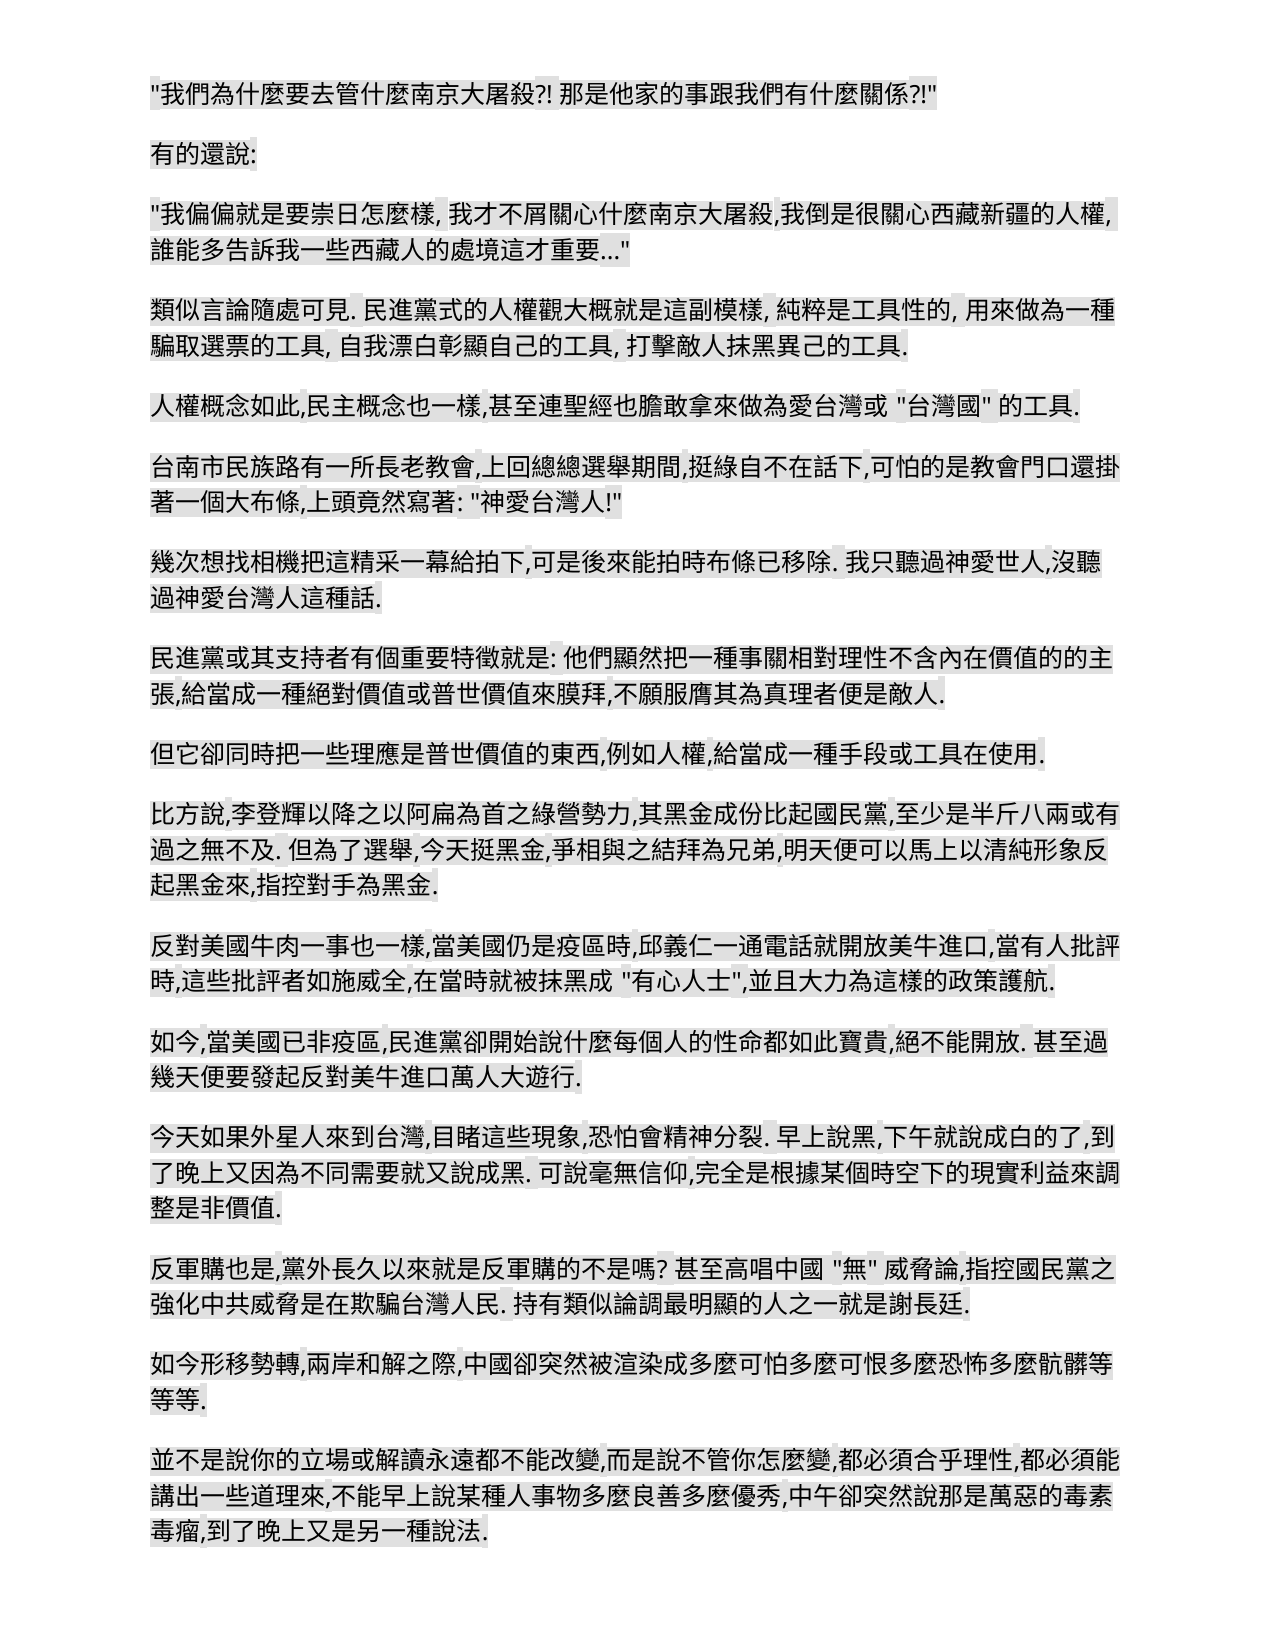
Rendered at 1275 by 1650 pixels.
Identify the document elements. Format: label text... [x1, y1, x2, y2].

text "我偏偏就是要崇日怎麼樣, 我才不屑關心什麼南京大屠殺,我倒是很關心西藏新疆的人權, 誰能多告訴我一些西藏人的處境這才重要..." [150, 196, 1125, 267]
text 比方說,李登輝以降之以阿扁為首之綠營勢力,其黑金成份比起國民黨,至少是半斤八兩或有過之無不及. 但為了選舉,今天挺黑金,爭相與之結拜為兄弟,明天便可以馬上以清純形象反起黑金來,指控對手為黑金. [150, 796, 1125, 902]
text 反軍購也是,黨外長久以來就是反軍購的不是嗎? 甚至高唱中國 "無" 威脅論,指控國民黨之強化中共威脅是在欺騙台灣人民. 持有類似論調最明顯的人之一就是謝長廷. [150, 1250, 1125, 1321]
text 並不是說你的立場或解讀永遠都不能改變,而是說不管你怎麼變,都必須合乎理性,都必須能講出一些道理來,不能早上說某種人事物多麼良善多麼優秀,中午卻突然說那是萬惡的毒素毒瘤,到了晚上又是另一種說法. [150, 1442, 1125, 1548]
text "我們為什麼要去管什麼南京大屠殺?! 那是他家的事跟我們有什麼關係?!" [150, 75, 1125, 110]
text 幾次想找相機把這精采一幕給拍下,可是後來能拍時布條已移除. 我只聽過神愛世人,沒聽過神愛台灣人這種話. [150, 544, 1125, 614]
text 但它卻同時把一些理應是普世價值的東西,例如人權,給當成一種手段或工具在使用. [150, 735, 1125, 771]
text 反對美國牛肉一事也一樣,當美國仍是疫區時,邱義仁一通電話就開放美牛進口,當有人批評時,這些批評者如施威全,在當時就被抹黑成 "有心人士",並且大力為這樣的政策護航. [150, 927, 1125, 998]
text 人權概念如此,民主概念也一樣,甚至連聖經也膽敢拿來做為愛台灣或 "台灣國" 的工具. [150, 387, 1125, 423]
text 如今,當美國已非疫區,民進黨卻開始說什麼每個人的性命都如此寶貴,絕不能開放. 甚至過幾天便要發起反對美牛進口萬人大遊行. [150, 1023, 1125, 1094]
text 如今形移勢轉,兩岸和解之際,中國卻突然被渲染成多麼可怕多麼可恨多麼恐怖多麼骯髒等等等. [150, 1346, 1125, 1417]
text 類似言論隨處可見. 民進黨式的人權觀大概就是這副模樣, 純粹是工具性的, 用來做為一種騙取選票的工具, 自我漂白彰顯自己的工具, 打擊敵人抹黑異己的工具. [150, 292, 1125, 362]
text 有的還說: [150, 135, 1125, 171]
text 今天如果外星人來到台灣,目睹這些現象,恐怕會精神分裂. 早上說黑,下午就說成白的了,到了晚上又因為不同需要就又說成黑. 可說毫無信仰,完全是根據某個時空下的現實利益來調整是非價值. [150, 1119, 1125, 1225]
text 台南市民族路有一所長老教會,上回總總選舉期間,挺綠自不在話下,可怕的是教會門口還掛著一個大布條,上頭竟然寫著: "神愛台灣人!" [150, 448, 1125, 519]
text 民進黨或其支持者有個重要特徵就是: 他們顯然把一種事關相對理性不含內在價值的的主張,給當成一種絕對價值或普世價值來膜拜,不願服膺其為真理者便是敵人. [150, 639, 1125, 710]
